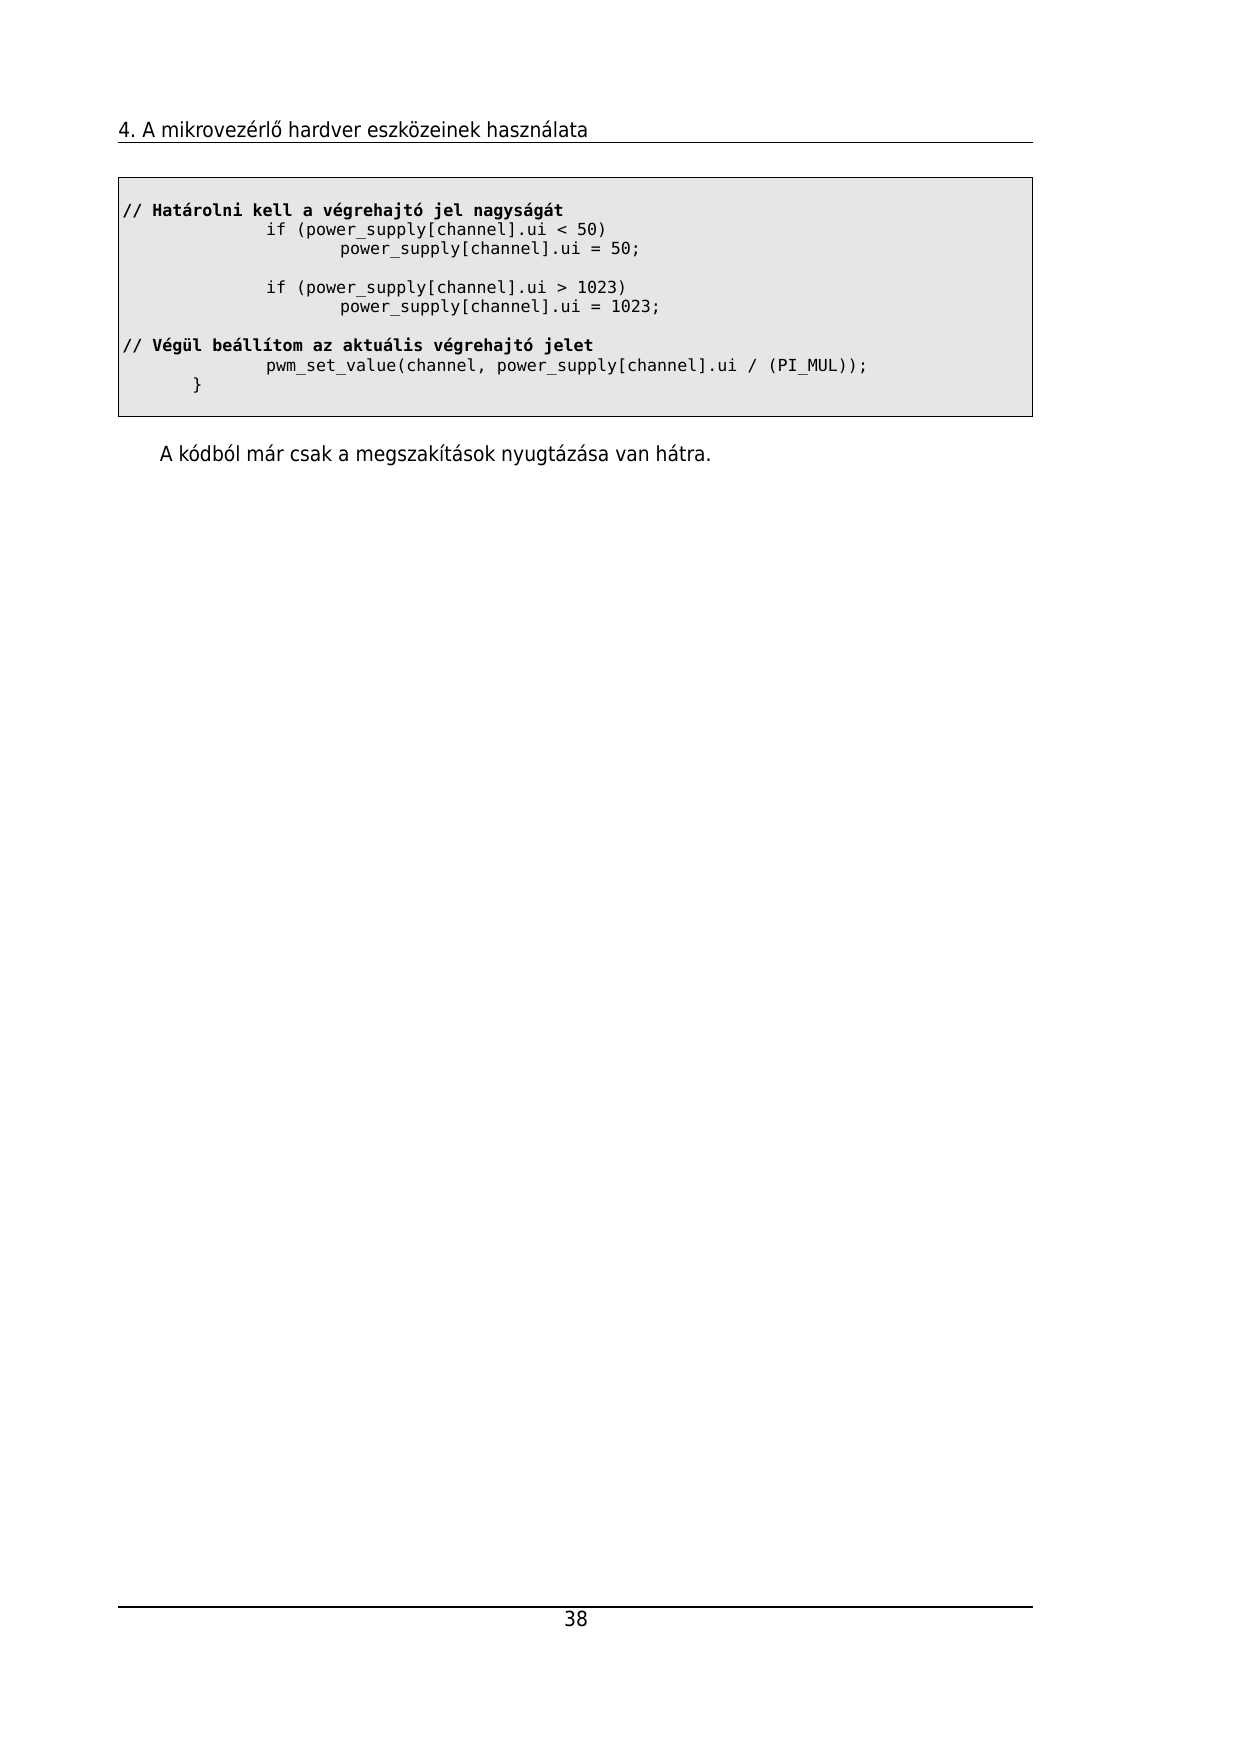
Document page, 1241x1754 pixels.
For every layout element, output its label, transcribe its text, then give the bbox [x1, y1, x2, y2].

text } [119, 371, 1032, 390]
text if (power_supply[channel].ui < 50) [119, 216, 1032, 235]
text if (power_supply[channel].ui > 1023) [119, 274, 1032, 293]
text A kódból már csak a megszakítások nyugtázása van hátra. [118, 442, 1033, 466]
text // Végül beállítom az aktuális végrehajtó jelet [119, 332, 1032, 351]
text // Határolni kell a végrehajtó jel nagyságát [119, 196, 1032, 216]
text power_supply[channel].ui = 50; [119, 235, 1032, 254]
text pwm_set_value(channel, power_supply[channel].ui / (PI_MUL)); [119, 351, 1032, 371]
text power_supply[channel].ui = 1023; [119, 293, 1032, 313]
